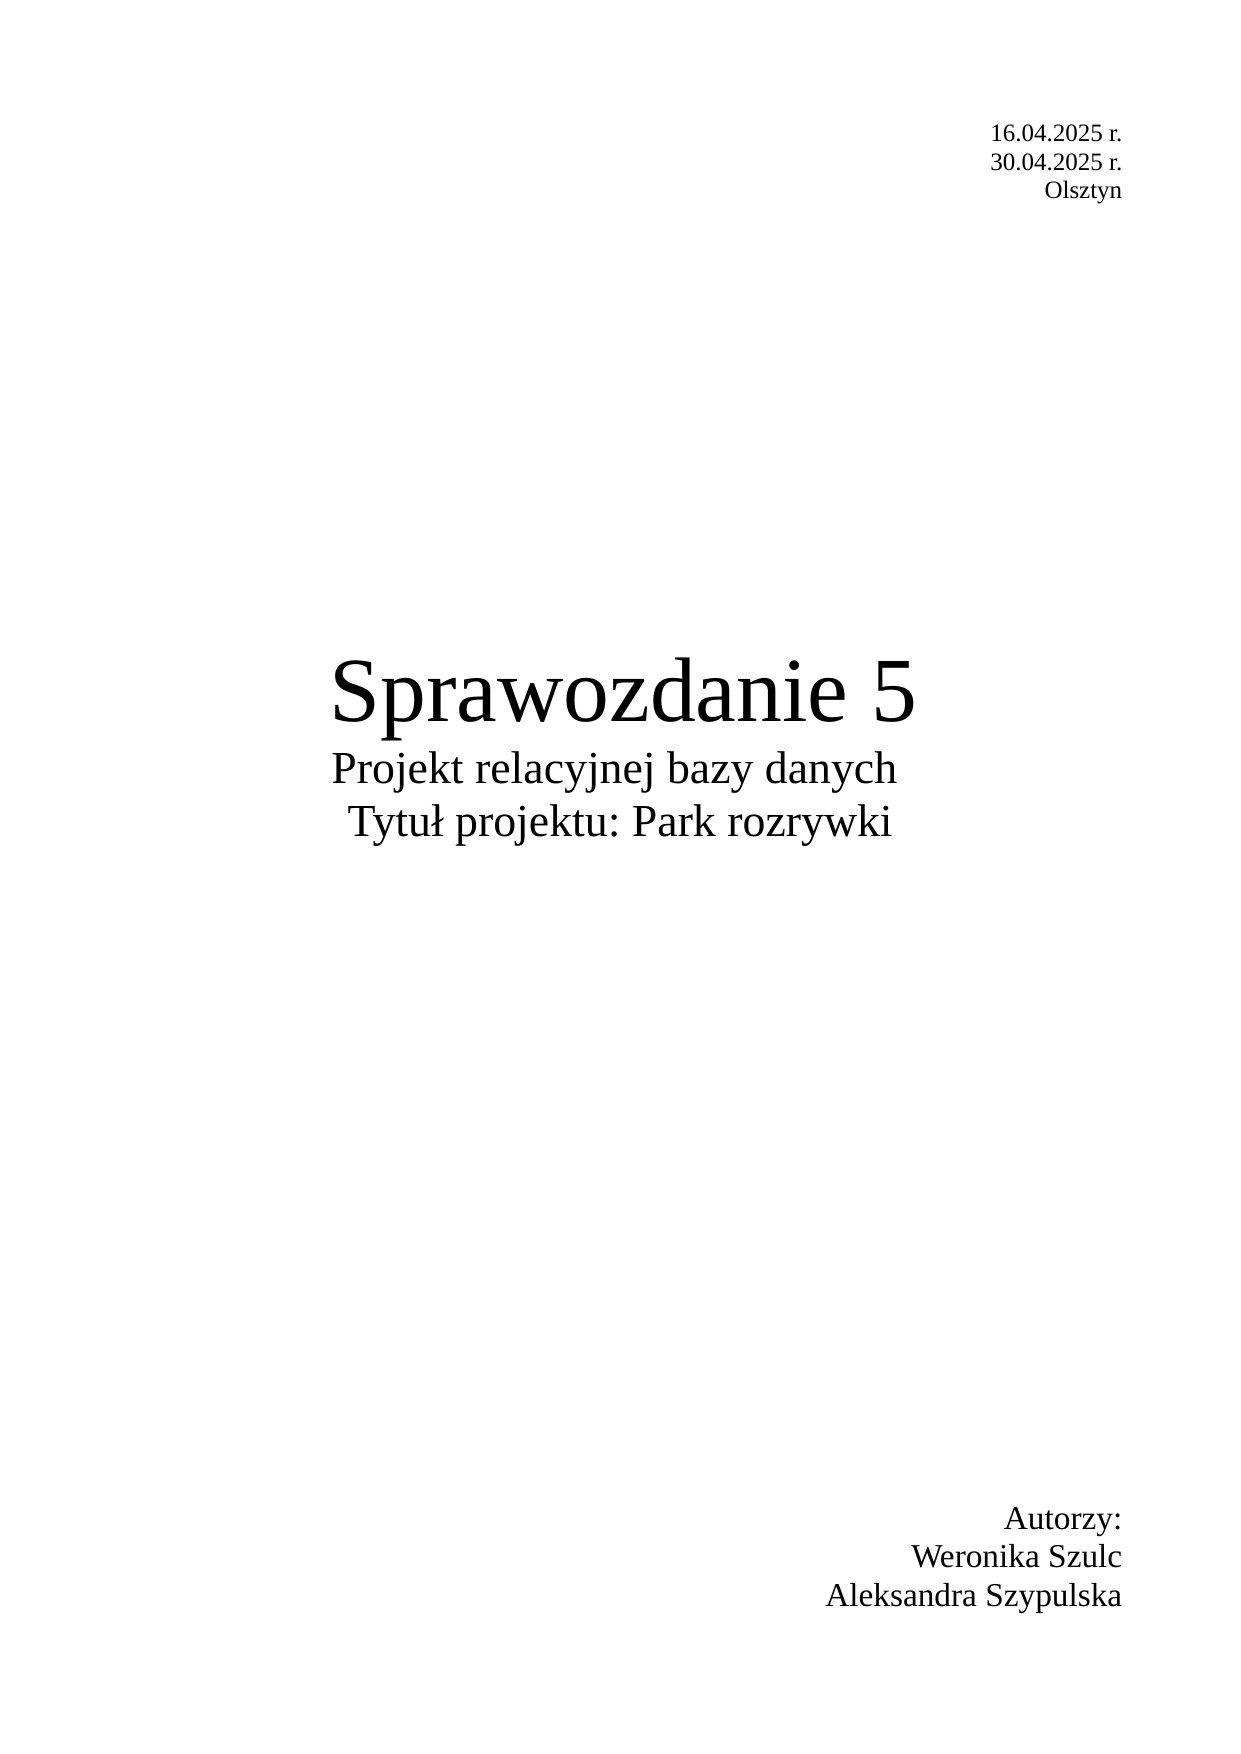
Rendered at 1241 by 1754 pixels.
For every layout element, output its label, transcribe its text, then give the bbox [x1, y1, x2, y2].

text Tytuł projektu: Park rozrywki [118, 794, 1122, 846]
text Autorzy: [118, 1498, 1122, 1536]
text Projekt relacyjnej bazy danych [118, 741, 1122, 794]
text Weronika Szulc [118, 1536, 1122, 1575]
text 16.04.2025 r. [118, 118, 1122, 147]
text Aleksandra Szypulska [118, 1575, 1122, 1613]
text Olsztyn [118, 176, 1122, 204]
text Sprawozdanie 5 [118, 636, 1122, 741]
text 30.04.2025 r. [118, 147, 1122, 176]
